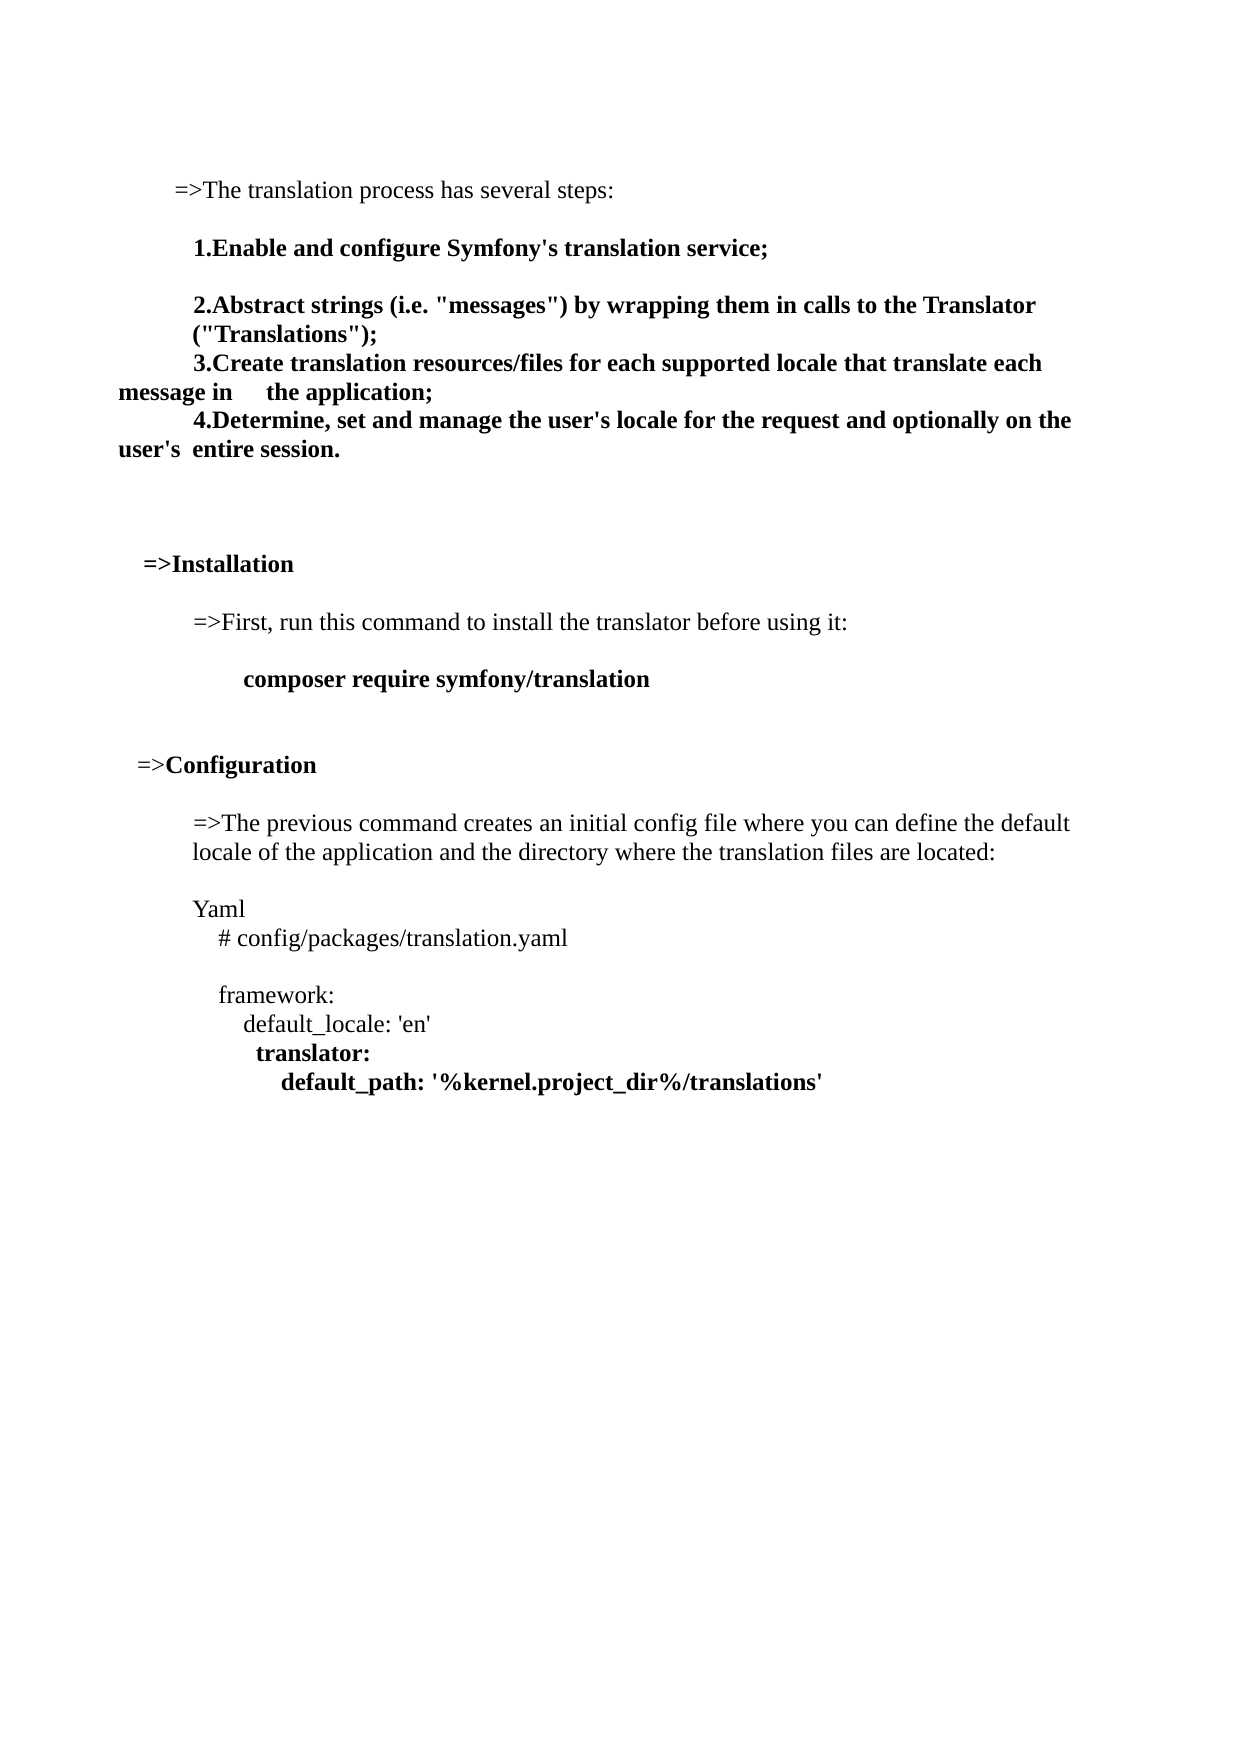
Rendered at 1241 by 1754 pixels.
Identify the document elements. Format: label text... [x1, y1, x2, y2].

text =>The previous command creates an initial config file where you can define the default locale of the application and the directory where the translation files are located: [118, 808, 1122, 866]
text 3.Create translation resources/files for each supported locale that translate each message in the application; [118, 348, 1122, 406]
text default_path: '%kernel.project_dir%/translations' [118, 1067, 1122, 1096]
text composer require symfony/translation [118, 664, 1122, 693]
text =>The translation process has several steps: [118, 176, 1122, 204]
text framework: [118, 981, 1122, 1009]
text # config/packages/translation.yaml [118, 923, 1122, 952]
text translator: [118, 1038, 1122, 1067]
text =>First, run this command to install the translator before using it: [118, 607, 1122, 636]
text =>Configuration [118, 751, 1122, 779]
text default_locale: 'en' [118, 1009, 1122, 1038]
text 2.Abstract strings (i.e. "messages") by wrapping them in calls to the Translator ("Translations"); [118, 291, 1122, 348]
text 1.Enable and configure Symfony's translation service; [118, 233, 1122, 262]
text Yaml [118, 894, 1122, 923]
text 4.Determine, set and manage the user's locale for the request and optionally on the user's entire session. [118, 406, 1122, 463]
text =>Installation [118, 549, 1122, 578]
